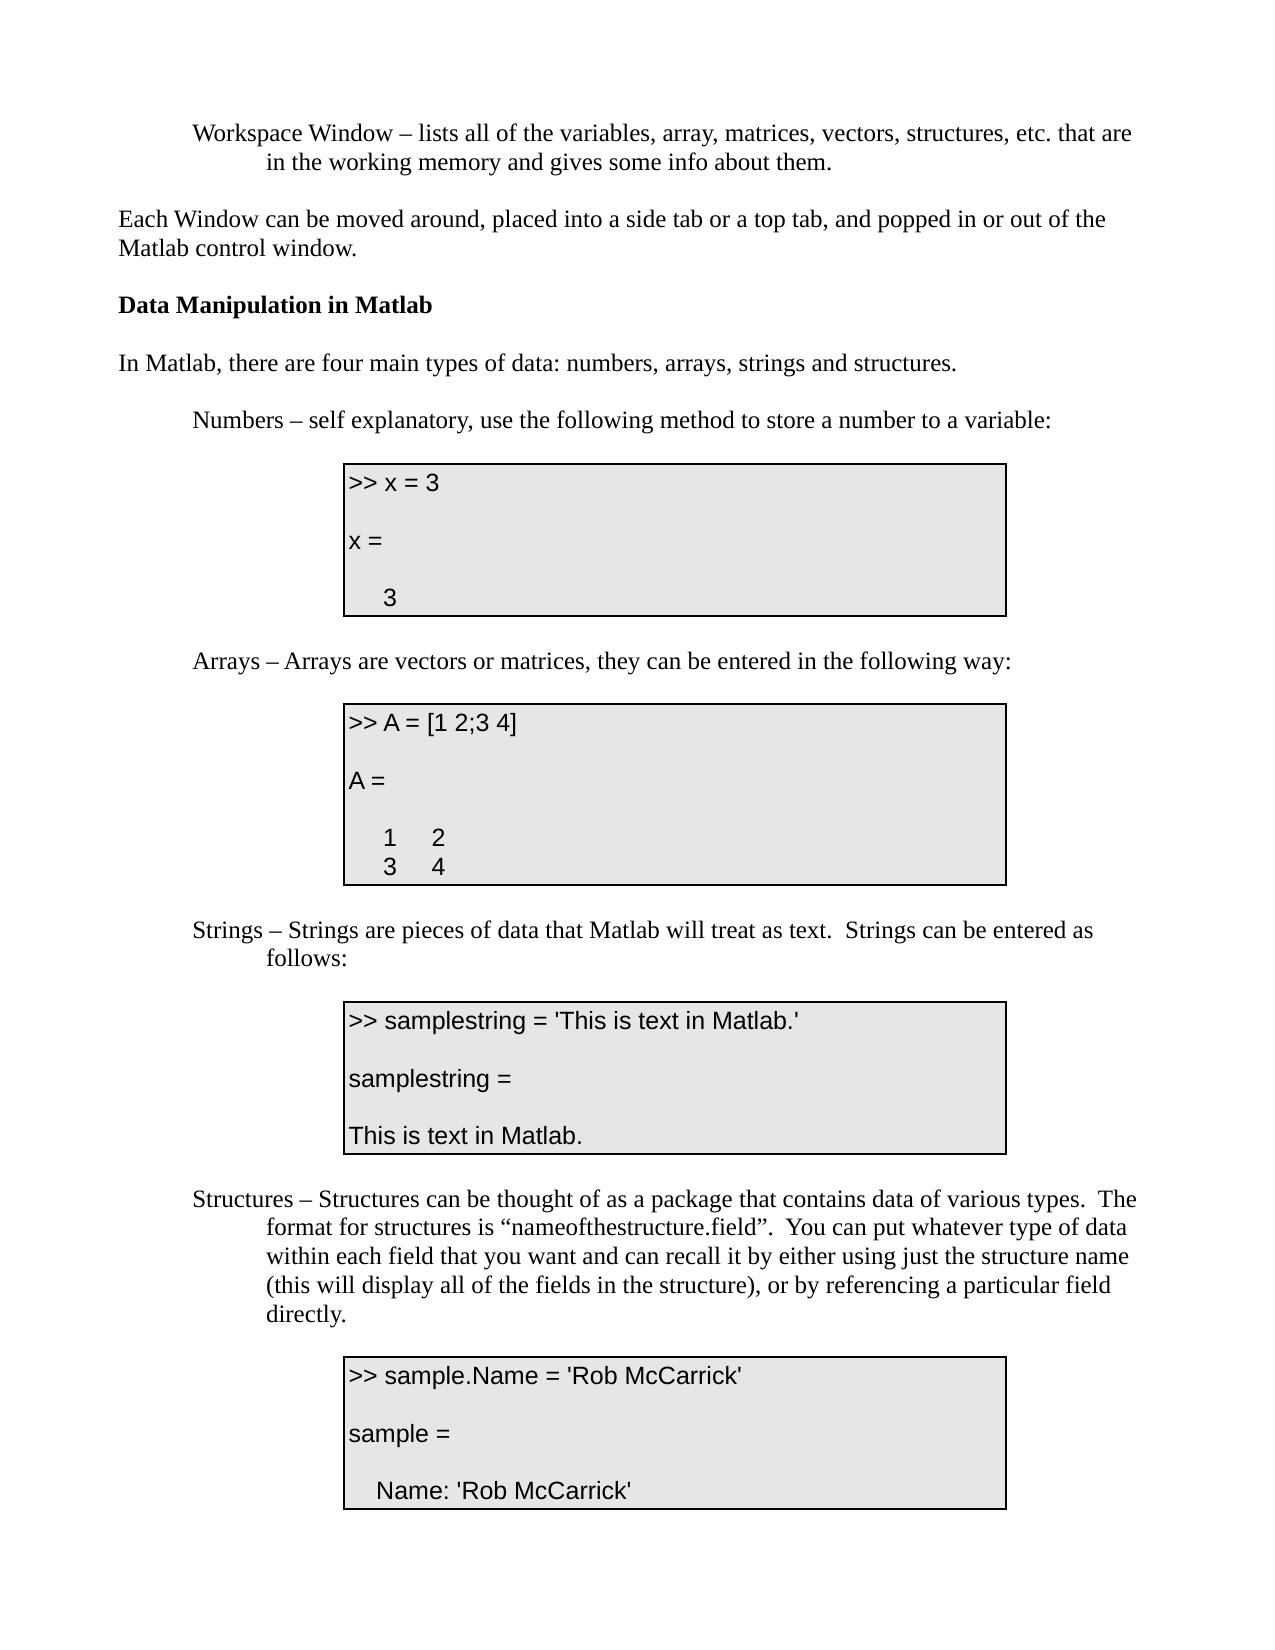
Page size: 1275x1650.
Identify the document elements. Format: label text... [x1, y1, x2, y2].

text This is text in Matlab. [345, 1116, 1005, 1153]
text A = [345, 761, 1005, 789]
text x = [345, 521, 1005, 549]
text In Matlab, there are four main types of data: numbers, arrays, strings and structures. [118, 348, 1157, 377]
text 1 2 [345, 818, 1005, 847]
text >> samplestring = 'This is text in Matlab.' [345, 1003, 1005, 1030]
text Arrays – Arrays are vectors or matrices, they can be entered in the following way: [118, 646, 1157, 674]
text 3 [345, 578, 1005, 615]
text Workspace Window – lists all of the variables, array, matrices, vectors, structures, etc. that are in the working memory and gives some info about them. [118, 118, 1157, 176]
text Structures – Structures can be thought of as a package that contains data of various types. The format for structures is “nameofthestructure.field”. You can put whatever type of data within each field that you want and can recall it by either using just the structure name (this will display all of the fields in the structure), or by referencing a particular field directly. [118, 1184, 1157, 1327]
text Data Manipulation in Matlab [118, 291, 1157, 319]
text 3 4 [345, 847, 1005, 884]
text >> x = 3 [345, 465, 1005, 492]
text Name: 'Rob McCarrick' [345, 1471, 1005, 1508]
text Strings – Strings are pieces of data that Matlab will treat as text. Strings can be entered as follows: [118, 915, 1157, 972]
text >> sample.Name = 'Rob McCarrick' [345, 1358, 1005, 1385]
text samplestring = [345, 1058, 1005, 1087]
text >> A = [1 2;3 4] [345, 705, 1005, 732]
text Numbers – self explanatory, use the following method to store a number to a variable: [118, 406, 1157, 434]
text Each Window can be moved around, placed into a side tab or a top tab, and popped in or out of the Matlab control window. [118, 204, 1157, 262]
text sample = [345, 1414, 1005, 1442]
